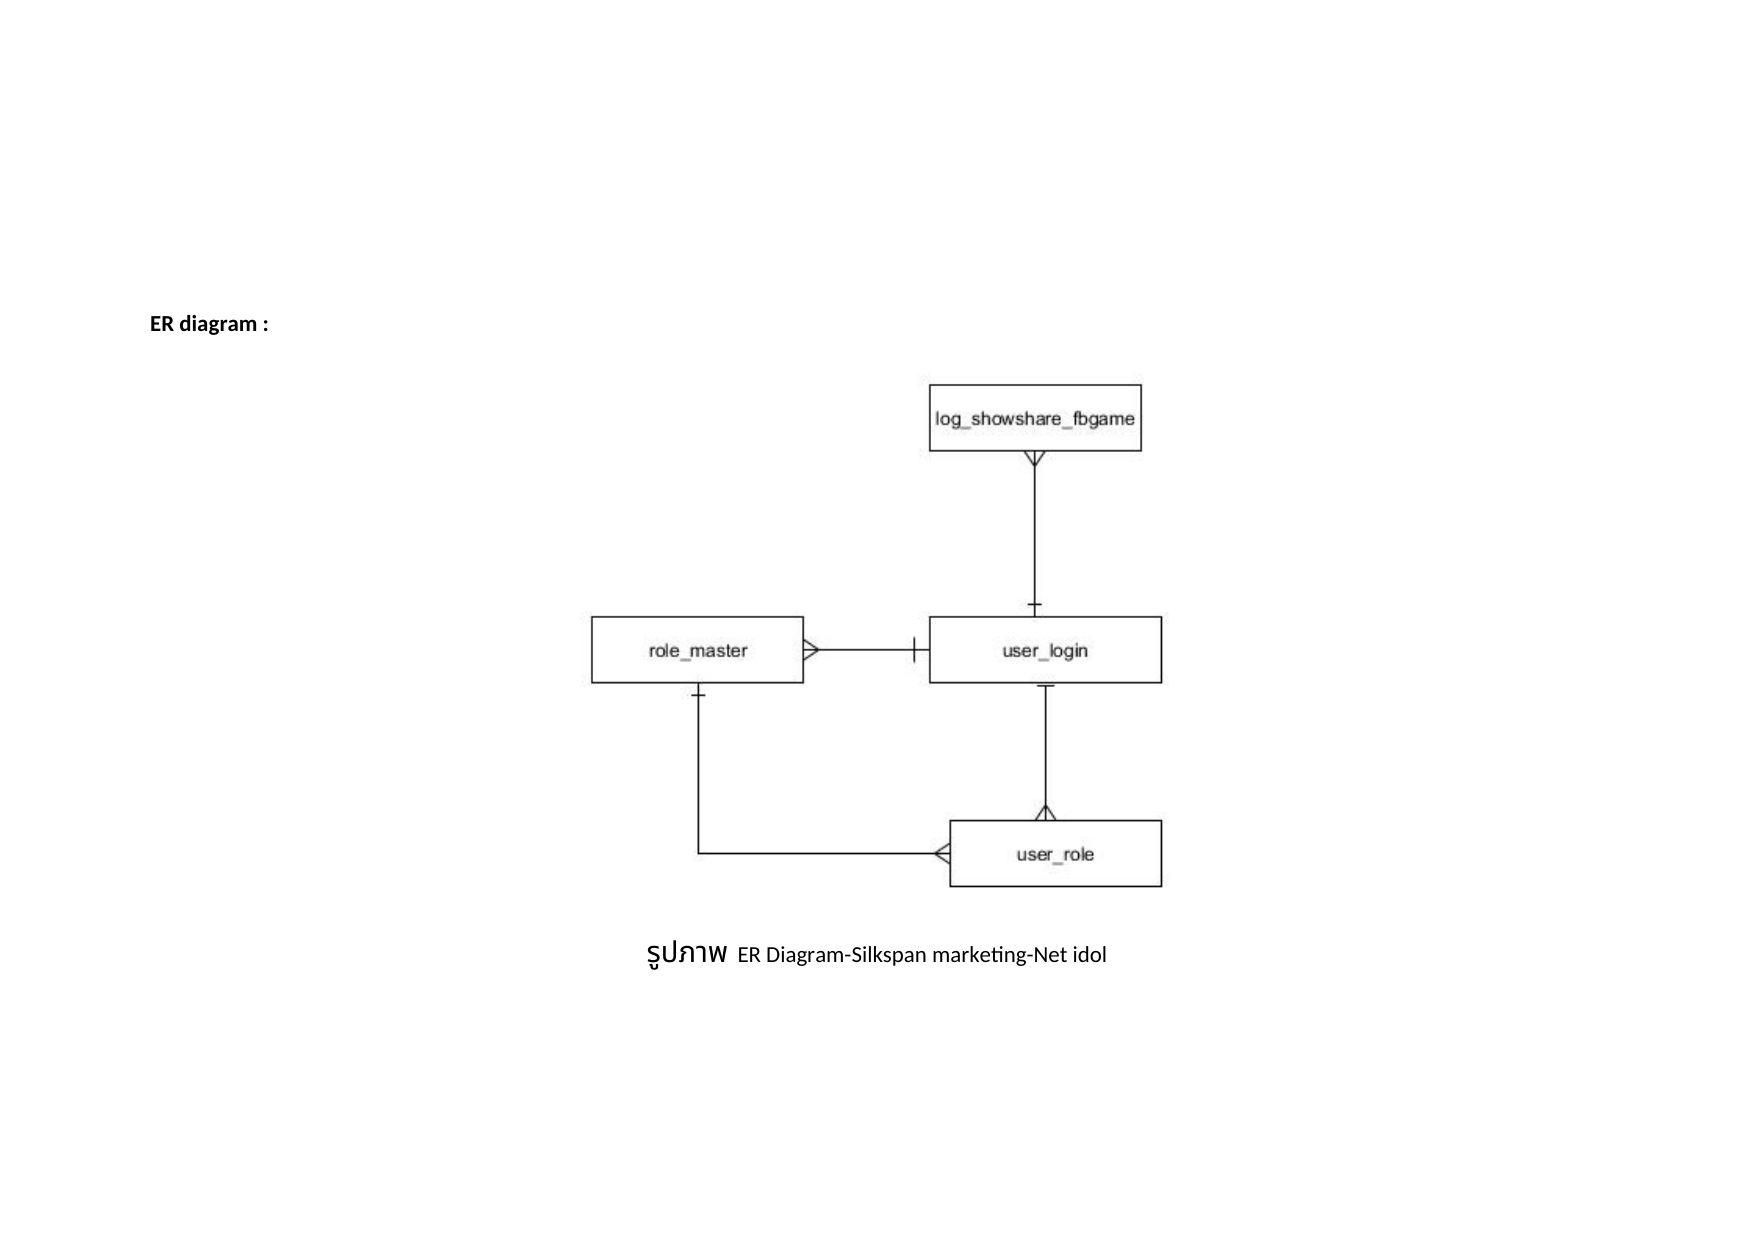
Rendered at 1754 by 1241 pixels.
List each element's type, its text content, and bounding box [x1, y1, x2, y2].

picture [568, 362, 1186, 911]
text รูปภาพ ER Diagram-Silkspan marketing-Net idol [150, 936, 1604, 969]
text ER diagram : [150, 309, 1604, 337]
